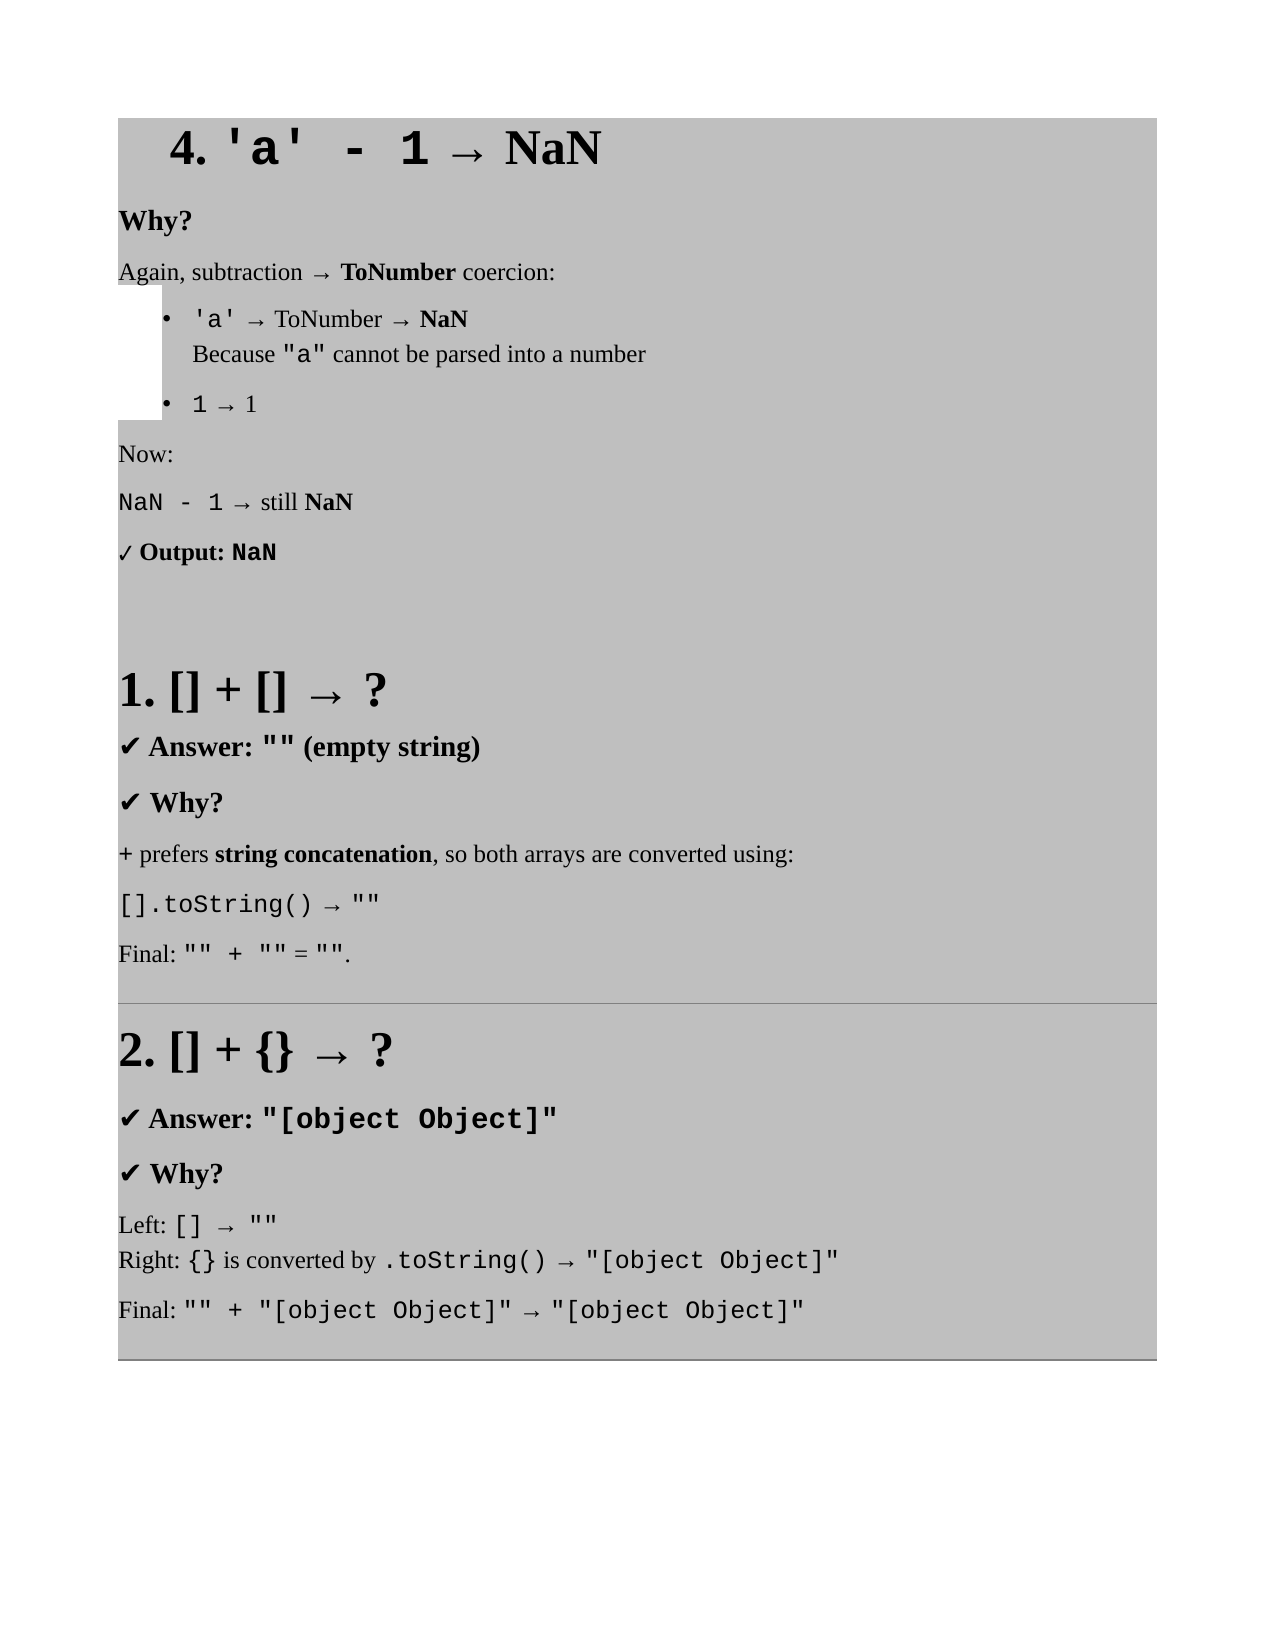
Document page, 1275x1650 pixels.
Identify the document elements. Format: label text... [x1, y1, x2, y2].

text ✔ Output: NaN [118, 537, 1157, 568]
subtitle ✔ Answer: "[object Object]" [118, 1101, 1157, 1137]
text Final: "" + "[object Object]" → "[object Object]" [118, 1295, 1157, 1326]
text Again, subtraction → ToNumber coercion: [118, 257, 1157, 285]
text + prefers string concatenation, so both arrays are converted using: [118, 839, 1157, 869]
subtitle Why? [118, 203, 1157, 237]
subtitle 2. [] + {} → ? [118, 1020, 1157, 1078]
text NaN - 1 → still NaN [118, 487, 1157, 518]
subtitle ✔ Why? [118, 786, 1157, 819]
subtitle ✔ Answer: "" (empty string) [118, 729, 1157, 766]
subtitle ✅ 4. 'a' - 1 → NaN [118, 118, 1157, 180]
text Now: [118, 439, 1157, 468]
text Left: [] → "" Right: {} is converted by .toString() → "[object Object]" [118, 1210, 1157, 1276]
subtitle ✔ Why? [118, 1157, 1157, 1190]
list 'a' → ToNumber → NaN Because "a" cannot be parsed into a number [162, 304, 1157, 370]
subtitle 1. [] + [] → ? [118, 659, 1157, 717]
list 1 → 1 [162, 389, 1157, 420]
text [].toString() → "" [118, 889, 1157, 919]
text Final: "" + "" = "". [118, 939, 1157, 969]
